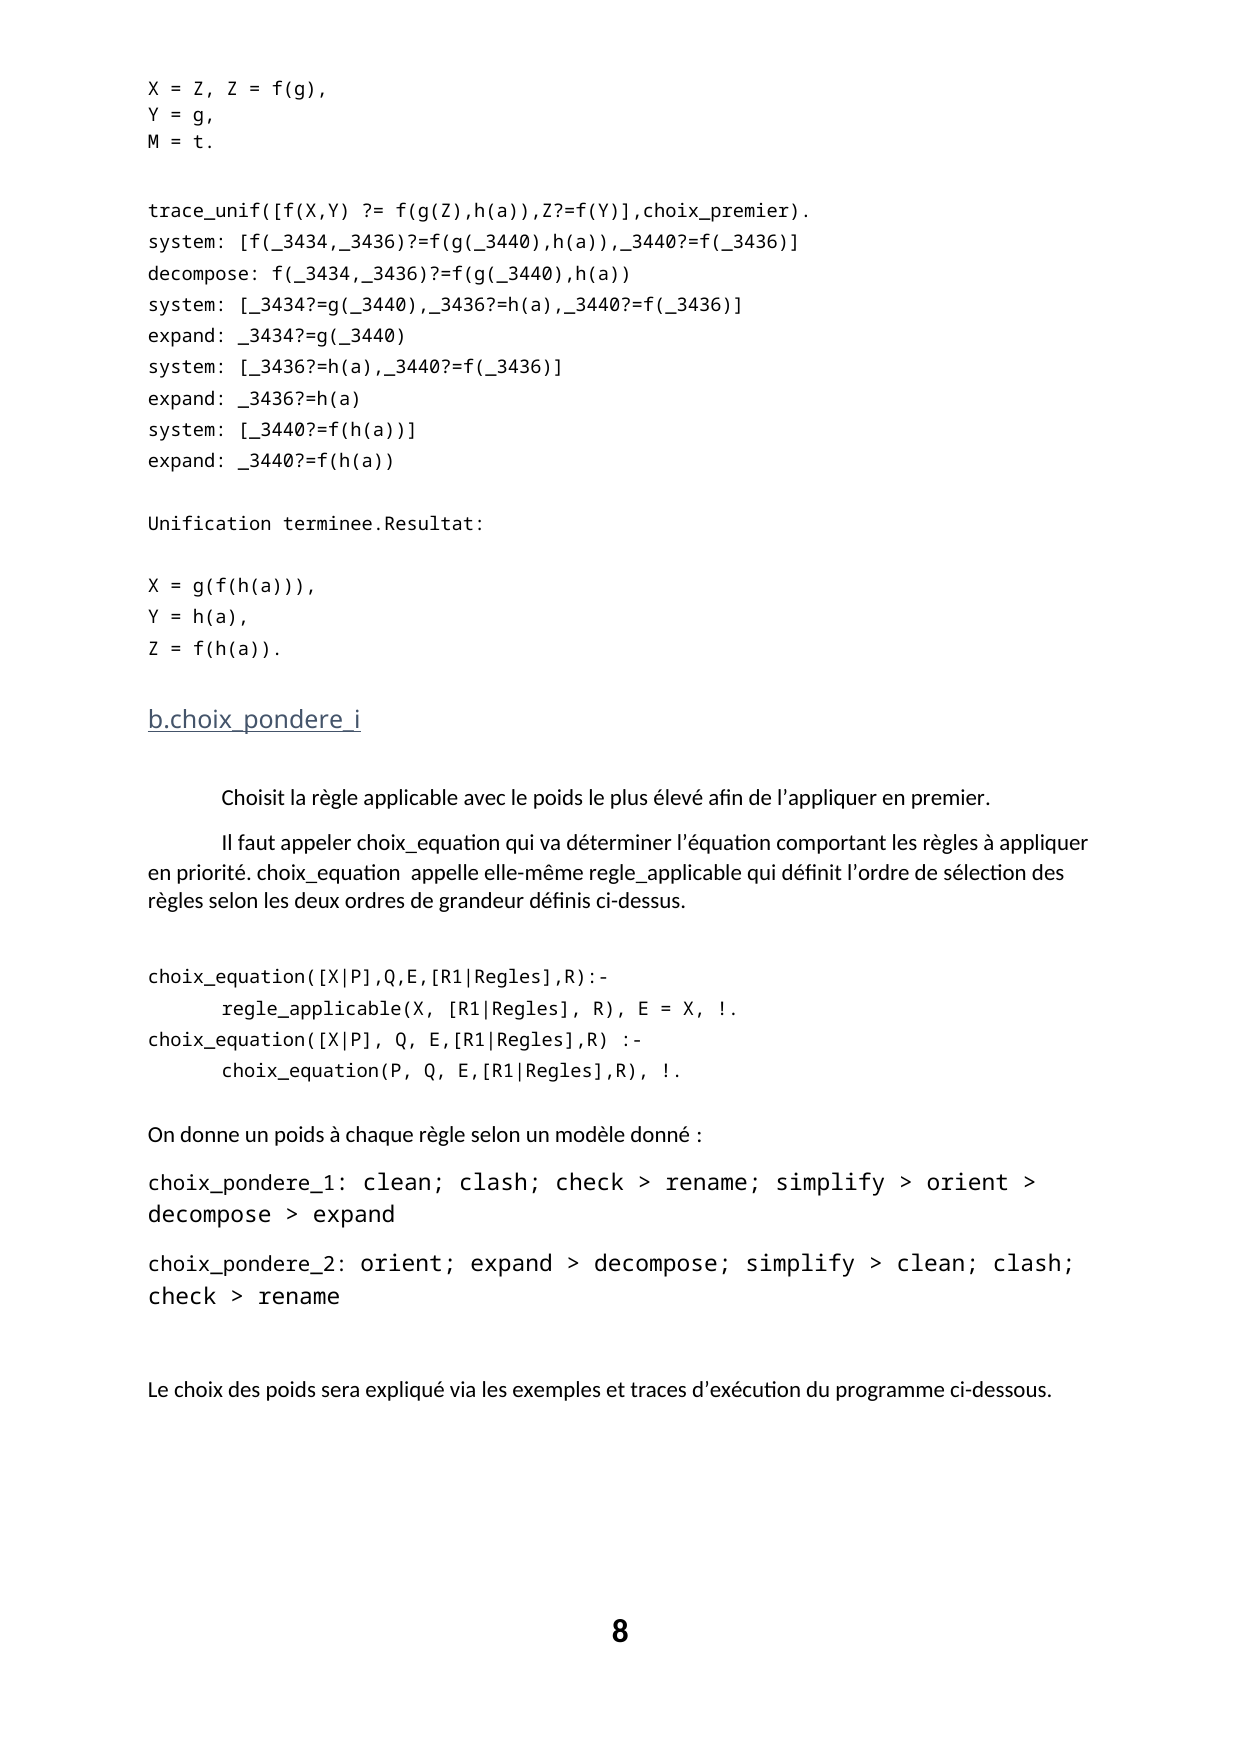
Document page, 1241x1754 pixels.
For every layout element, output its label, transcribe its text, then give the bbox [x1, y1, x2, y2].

text expand: _3436?=h(a) [148, 385, 1093, 411]
text system: [_3436?=h(a),_3440?=f(_3436)] [148, 354, 1093, 379]
text Le choix des poids sera expliqué via les exemples et traces d’exécution du programme ci-dessous. [148, 1375, 1093, 1403]
text X = Z, Z = f(g), [148, 75, 1093, 101]
text X = g(f(h(a))), [148, 572, 1093, 598]
text regle_applicable(X, [R1|Regles], R), E = X, !. [148, 995, 1093, 1020]
text choix_pondere_1: clean; clash; check > rename; simplify > orient > decompose > expand [148, 1166, 1093, 1229]
text expand: _3440?=f(h(a)) [148, 447, 1093, 473]
text On donne un poids à chaque règle selon un modèle donné : [148, 1120, 1093, 1148]
text choix_equation(P, Q, E,[R1|Regles],R), !. [148, 1057, 1093, 1083]
text decompose: f(_3434,_3436)?=f(g(_3440),h(a)) [148, 260, 1093, 286]
text system: [_3440?=f(h(a))] [148, 416, 1093, 442]
text choix_equation([X|P],Q,E,[R1|Regles],R):- [148, 964, 1093, 989]
text Z = f(h(a)). [148, 635, 1093, 661]
text Y = h(a), [148, 604, 1093, 629]
text Choisit la règle applicable avec le poids le plus élevé afin de l’appliquer en premier. [148, 783, 1093, 811]
text Unification terminee.Resultat: [148, 510, 1093, 536]
text expand: _3434?=g(_3440) [148, 322, 1093, 348]
text system: [f(_3434,_3436)?=f(g(_3440),h(a)),_3440?=f(_3436)] [148, 229, 1093, 254]
text system: [_3434?=g(_3440),_3436?=h(a),_3440?=f(_3436)] [148, 291, 1093, 317]
text Y = g, [148, 101, 1093, 127]
text choix_equation([X|P], Q, E,[R1|Regles],R) :- [148, 1026, 1093, 1052]
text Il faut appeler choix_equation qui va déterminer l’équation comportant les règles à appliquer en priorité. choix_equation appelle elle-même regle_applicable qui définit l’ordre de sélection des règles selon les deux ordres de grandeur définis ci-dessus. [148, 828, 1093, 915]
text trace_unif([f(X,Y) ?= f(g(Z),h(a)),Z?=f(Y)],choix_premier). [148, 197, 1093, 223]
text choix_pondere_2: orient; expand > decompose; simplify > clean; clash; check > rename [148, 1247, 1093, 1311]
subtitle b.choix_pondere_i [148, 702, 1093, 736]
text M = t. [148, 128, 1093, 153]
